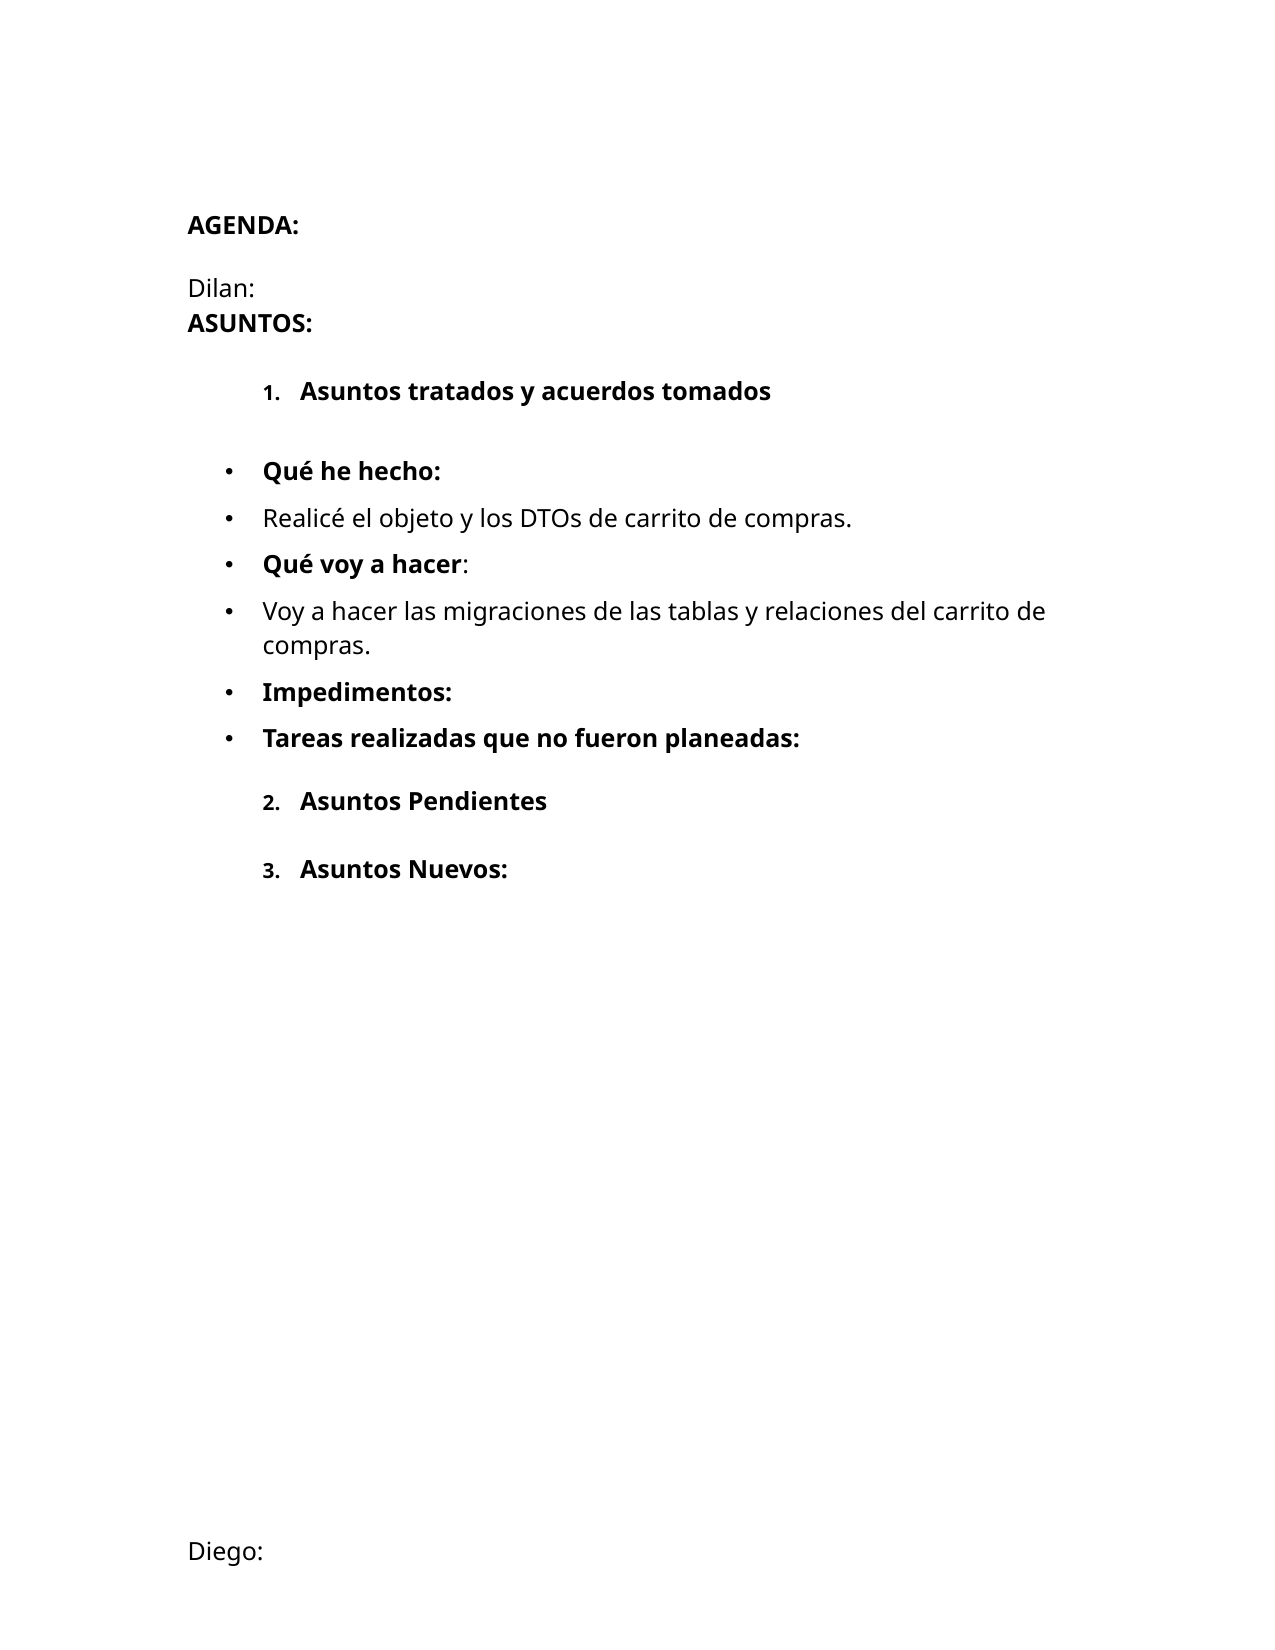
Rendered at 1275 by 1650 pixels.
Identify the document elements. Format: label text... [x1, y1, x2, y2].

text Dilan: [187, 271, 1087, 305]
list Asuntos Nuevos: [262, 852, 1087, 886]
list Asuntos tratados y acuerdos tomados [262, 373, 1087, 407]
list Asuntos Pendientes [262, 784, 1087, 818]
text ASUNTOS: [187, 305, 1087, 339]
list Realicé el objeto y los DTOs de carrito de compras. [225, 501, 1087, 534]
list Tareas realizadas que no fueron planeadas: [225, 721, 1087, 755]
list Voy a hacer las migraciones de las tablas y relaciones del carrito de compras. [225, 594, 1087, 662]
list Qué voy a hacer: [225, 547, 1087, 581]
list Impedimentos: [225, 674, 1087, 708]
text Diego: [187, 1533, 1087, 1567]
list Qué he hecho: [225, 454, 1087, 488]
text AGENDA: [187, 208, 1087, 242]
